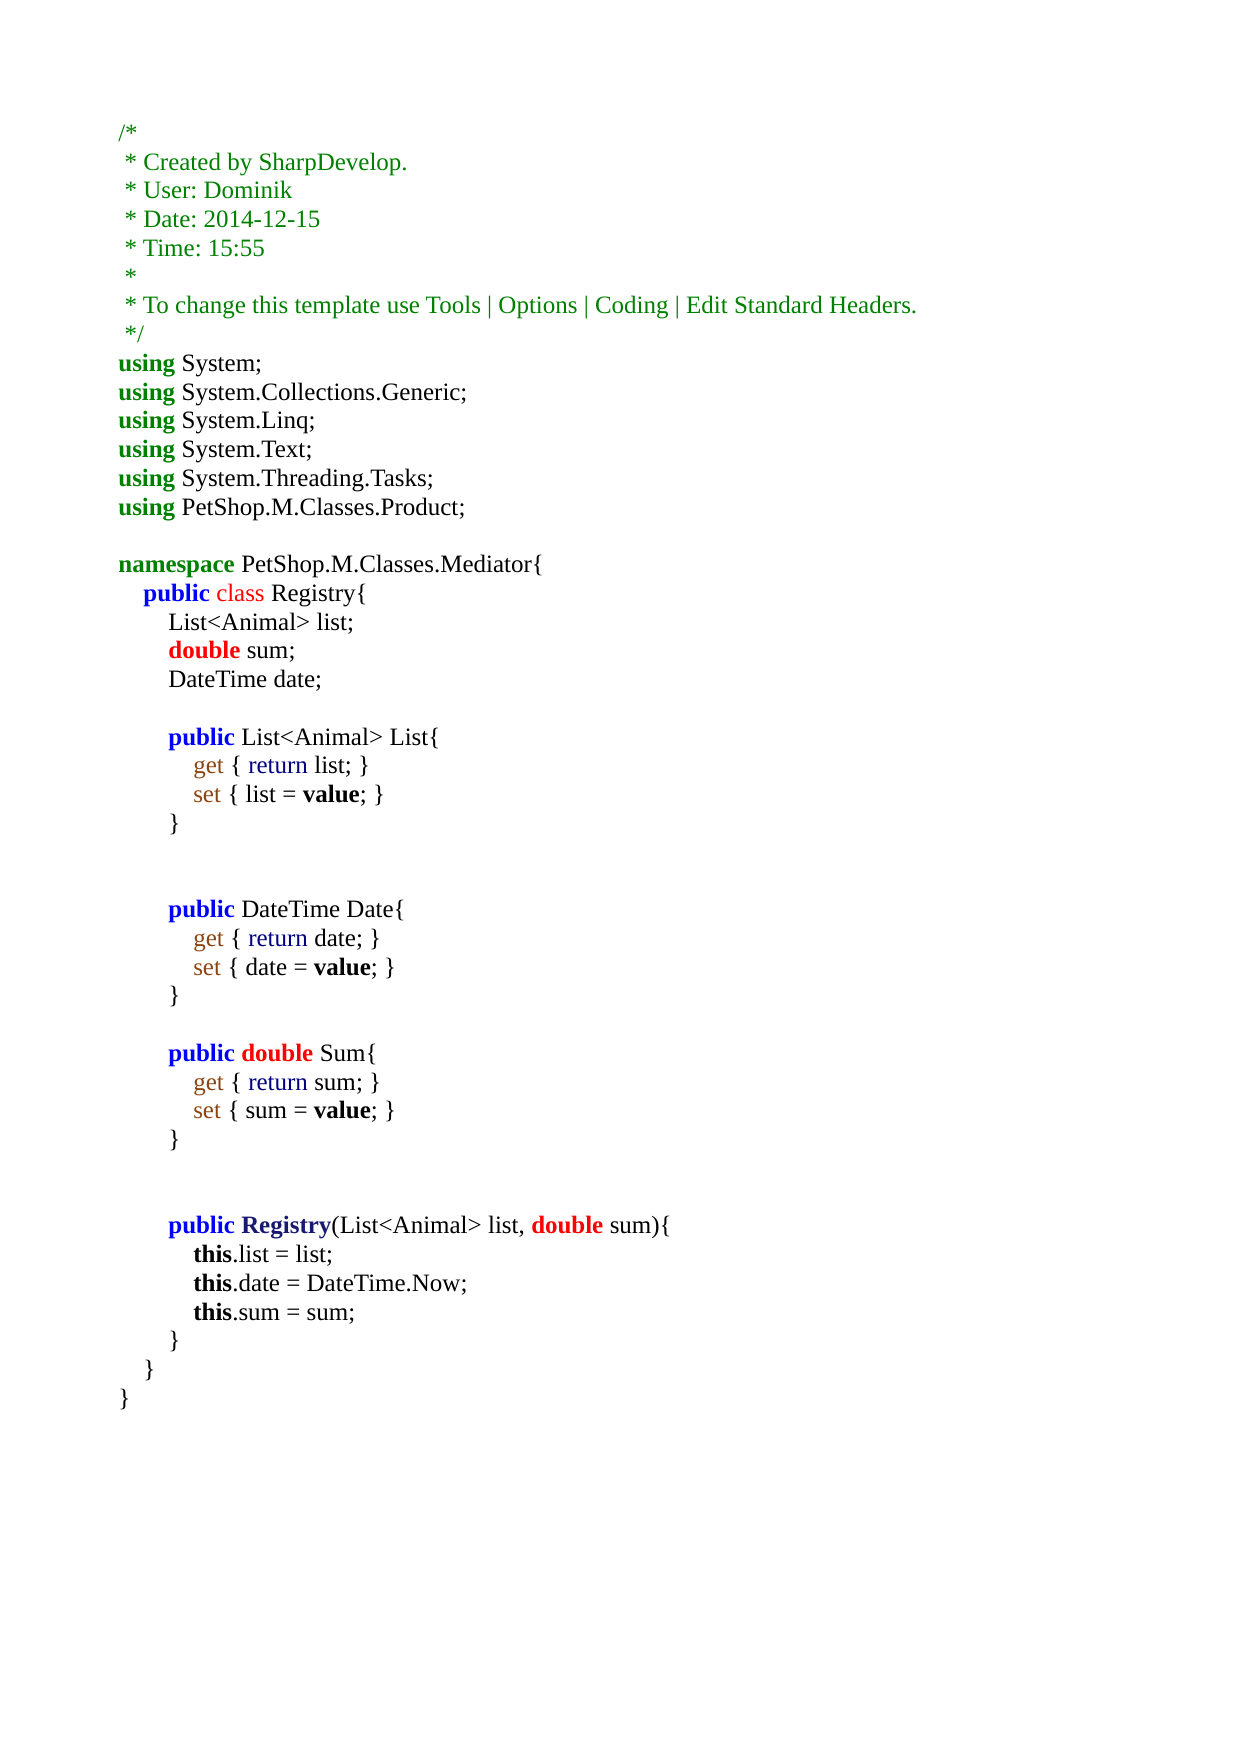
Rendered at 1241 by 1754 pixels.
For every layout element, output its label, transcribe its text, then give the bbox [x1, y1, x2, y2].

text /* * Created by SharpDevelop. * User: Dominik * Date: 2014-12-15 * Time: 15:55 * * To change this template use Tools | Options | Coding | Edit Standard Headers. */ using System; using System.Collections.Generic; using System.Linq; using System.Text; using System.Threading.Tasks; using PetShop.M.Classes.Product; namespace PetShop.M.Classes.Mediator{ public class Registry{ List<Animal> list; double sum; DateTime date; public List<Animal> List{ get { return list; } set { list = value; } } public DateTime Date{ get { return date; } set { date = value; } } public double Sum{ get { return sum; } set { sum = value; } } public Registry(List<Animal> list, double sum){ this.list = list; this.date = DateTime.Now; this.sum = sum; } } } [118, 118, 1122, 1412]
